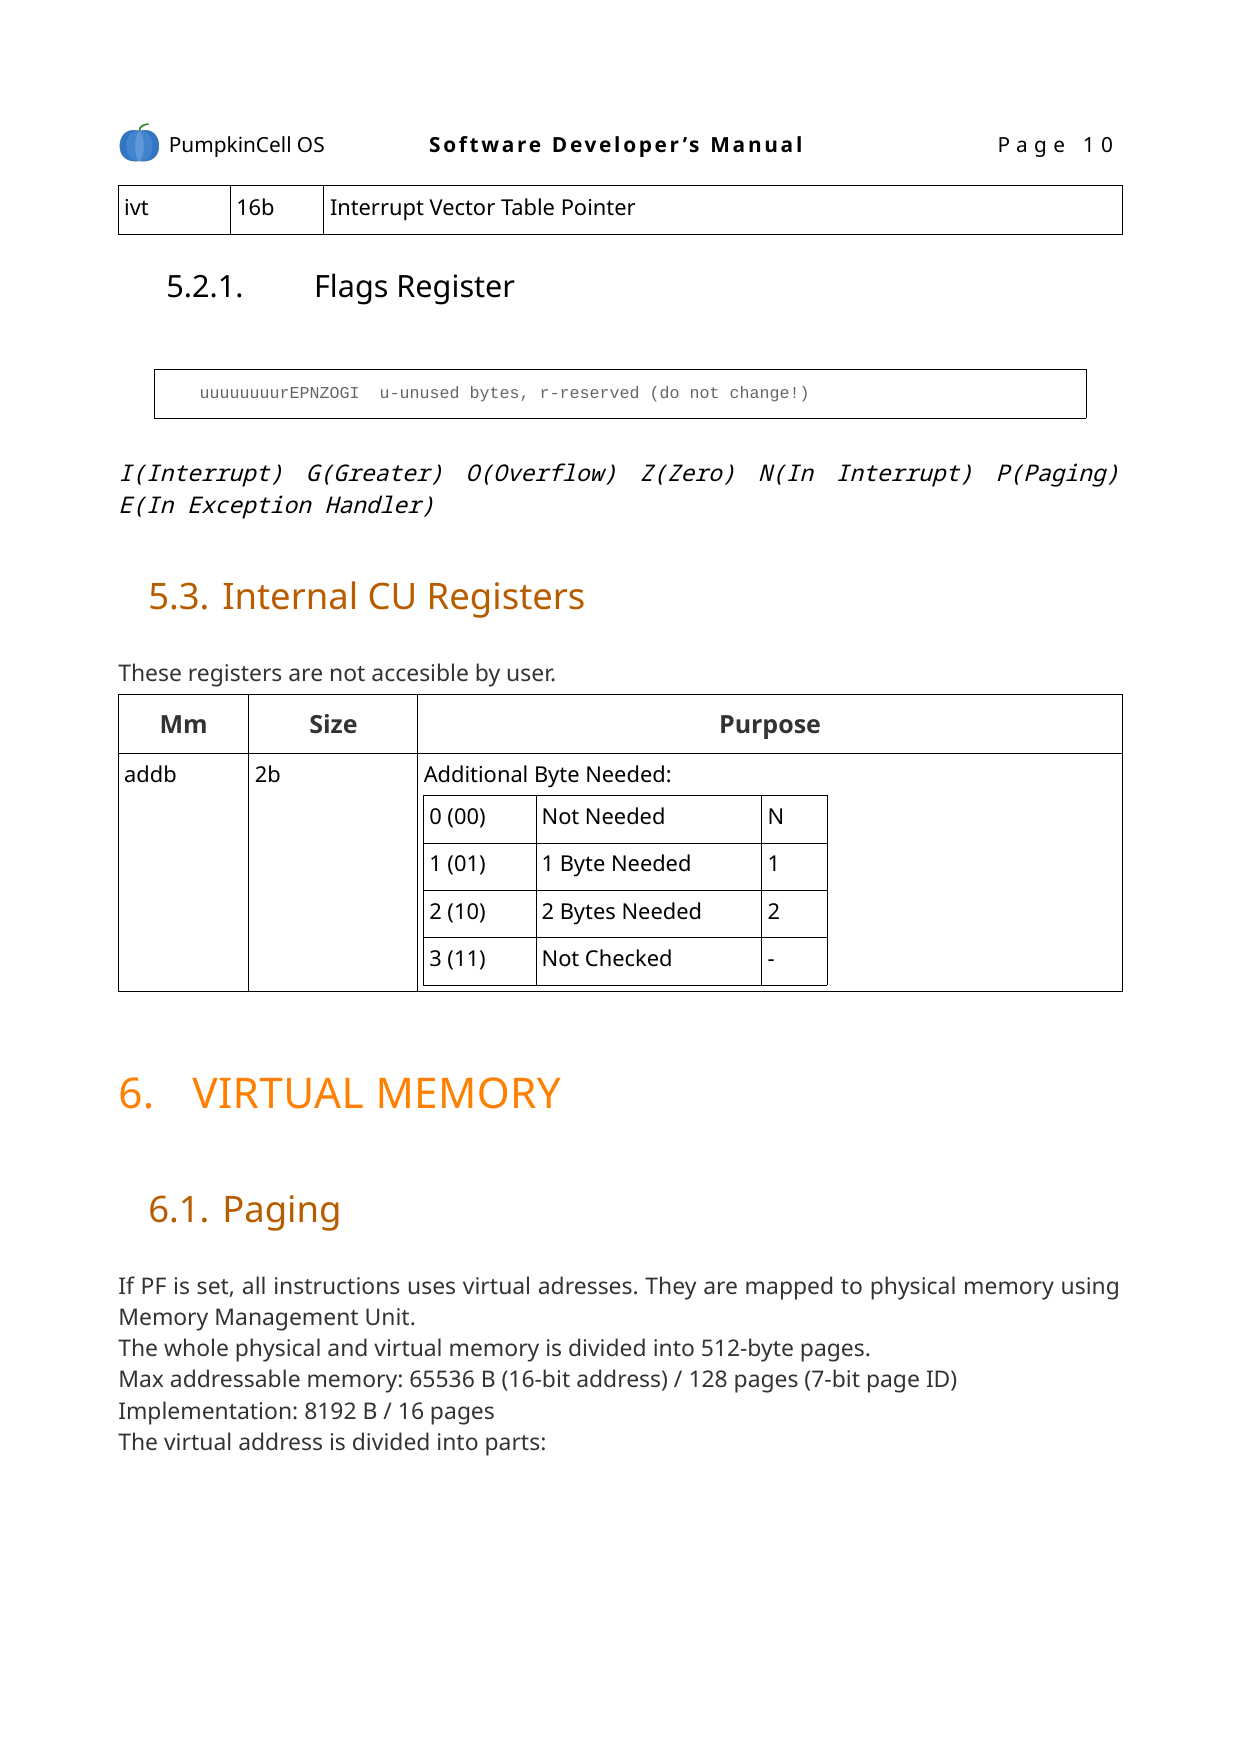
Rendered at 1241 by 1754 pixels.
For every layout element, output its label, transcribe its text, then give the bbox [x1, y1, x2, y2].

text These registers are not accesible by user. [118, 656, 1122, 688]
table_cell 2 Bytes Needed [537, 891, 761, 937]
table_cell ivt [119, 186, 230, 233]
table_cell Interrupt Vector Table Pointer [324, 186, 1122, 233]
table_cell Additional Byte Needed: [418, 754, 1122, 991]
table_cell 3 (11) [424, 938, 536, 984]
table_cell addb [119, 754, 248, 991]
picture [115, 118, 164, 167]
table_cell 2 [762, 891, 827, 937]
subtitle Virtual Memory [118, 1063, 1122, 1121]
table_cell 1 (01) [424, 844, 536, 890]
table_cell 2 (10) [424, 891, 536, 937]
table_header Purpose [418, 695, 1122, 752]
table_header N [762, 796, 827, 842]
table_cell Not Checked [537, 938, 761, 984]
subtitle Flags Register [166, 264, 1122, 306]
text Implementation: 8192 B / 16 pages [118, 1394, 1122, 1426]
table_cell 1 Byte Needed [537, 844, 761, 890]
table_header Mm [119, 695, 248, 752]
text The whole physical and virtual memory is divided into 512-byte pages. [118, 1332, 1122, 1363]
table_header Not Needed [537, 796, 761, 842]
table_header Size [249, 695, 417, 752]
subtitle Paging [148, 1184, 1122, 1233]
text uuuuuuuurEPNZOGI u-unused bytes, r-reserved (do not change!) [155, 370, 1086, 418]
text Max addressable memory: 65536 B (16-bit address) / 128 pages (7-bit page ID) [118, 1363, 1122, 1394]
text I(Interrupt) G(Greater) O(Overflow) Z(Zero) N(In Interrupt) P(Paging) E(In Exception Handler) [118, 457, 1122, 520]
table_cell 16b [231, 186, 323, 233]
table_cell 2b [249, 754, 417, 991]
text The virtual address is divided into parts: [118, 1426, 1122, 1457]
text If PF is set, all instructions uses virtual adresses. They are mapped to physical memory using Memory Management Unit. [118, 1269, 1122, 1332]
table_cell 1 [762, 844, 827, 890]
subtitle Internal CU Registers [148, 571, 1122, 620]
table_cell - [762, 938, 827, 984]
table_header 0 (00) [424, 796, 536, 842]
